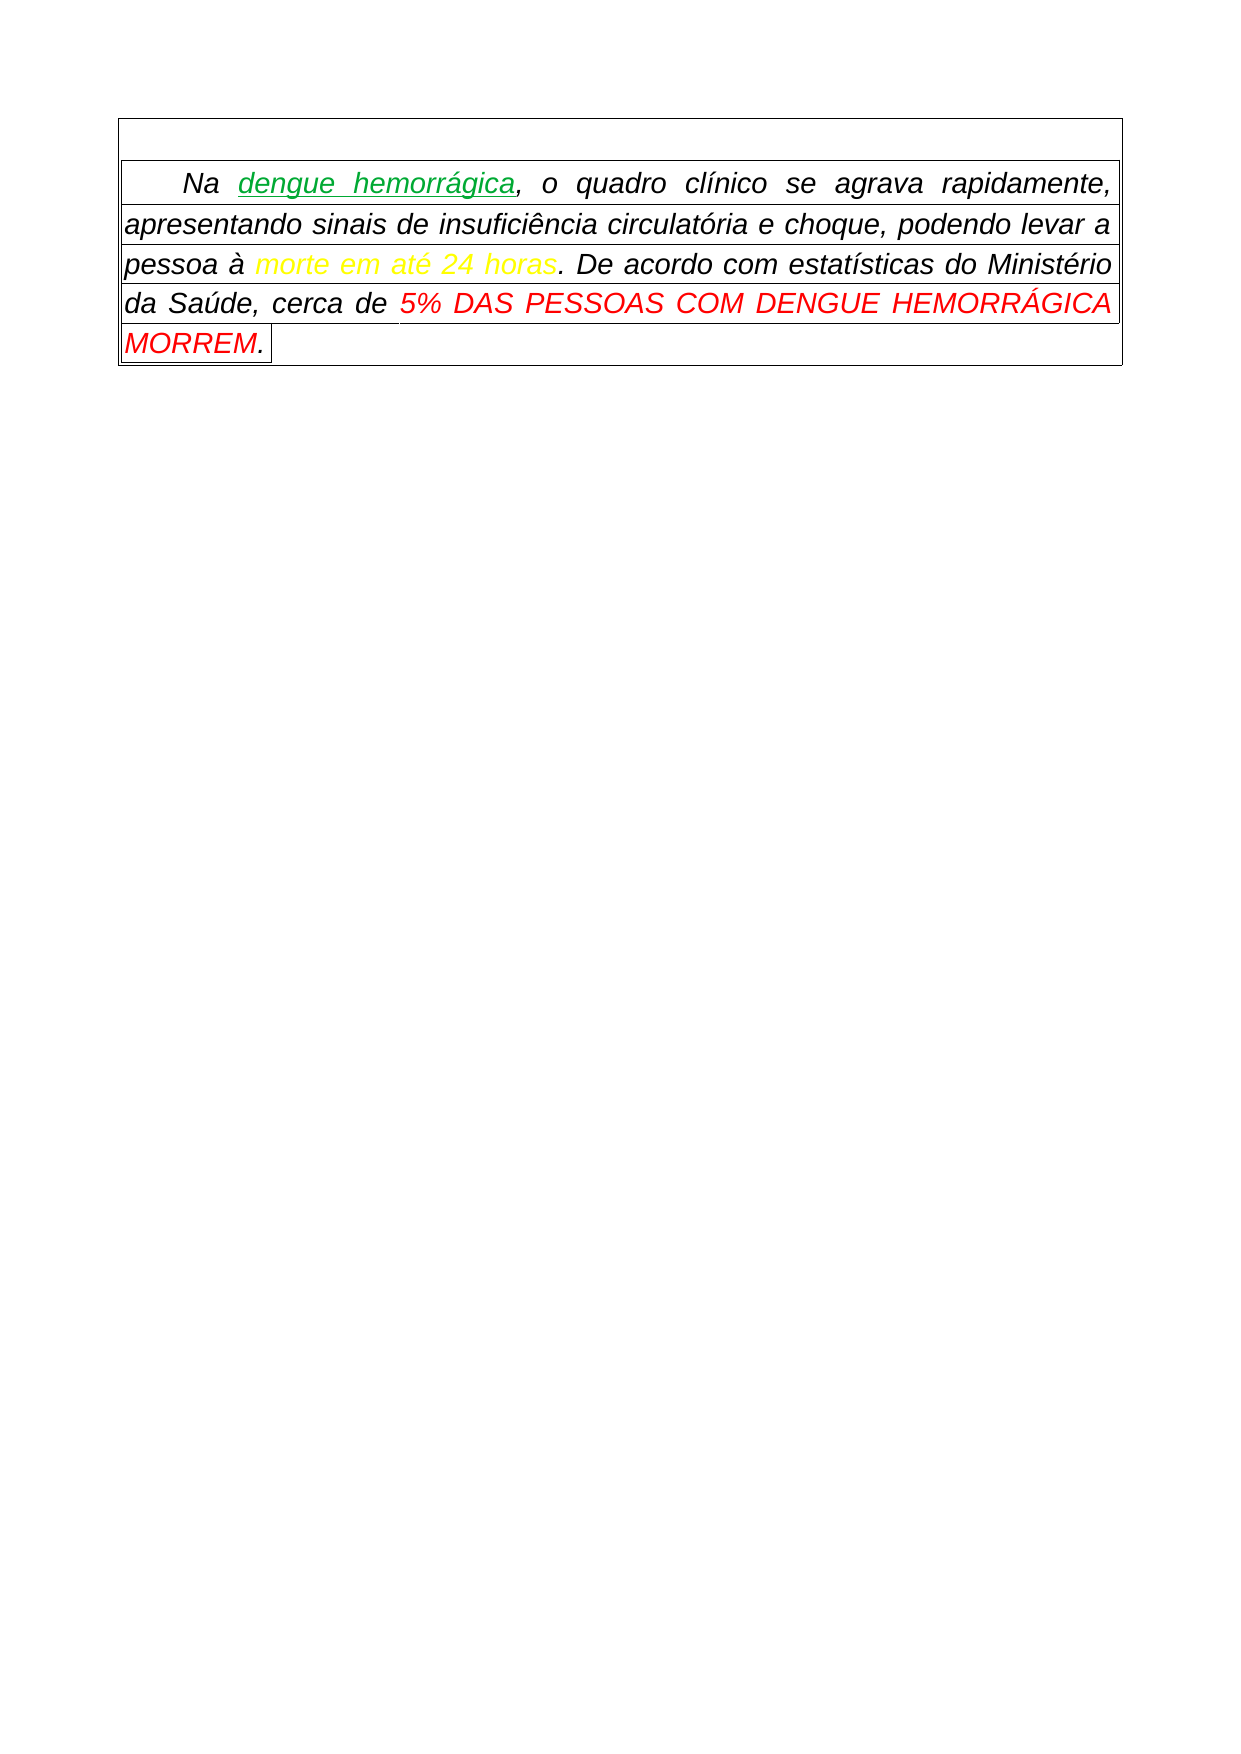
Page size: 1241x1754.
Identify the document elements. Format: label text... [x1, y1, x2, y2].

text Na dengue hemorrágica, o quadro clínico se agrava rapidamente, apresentando sinais de insuficiência circulatória e choque, podendo levar a pessoa à morte em até 24 horas. De acordo com estatísticas do Ministério da Saúde, cerca de 5% DAS PESSOAS COM DENGUE HEMORRÁGICA MORREM. [119, 119, 1122, 365]
